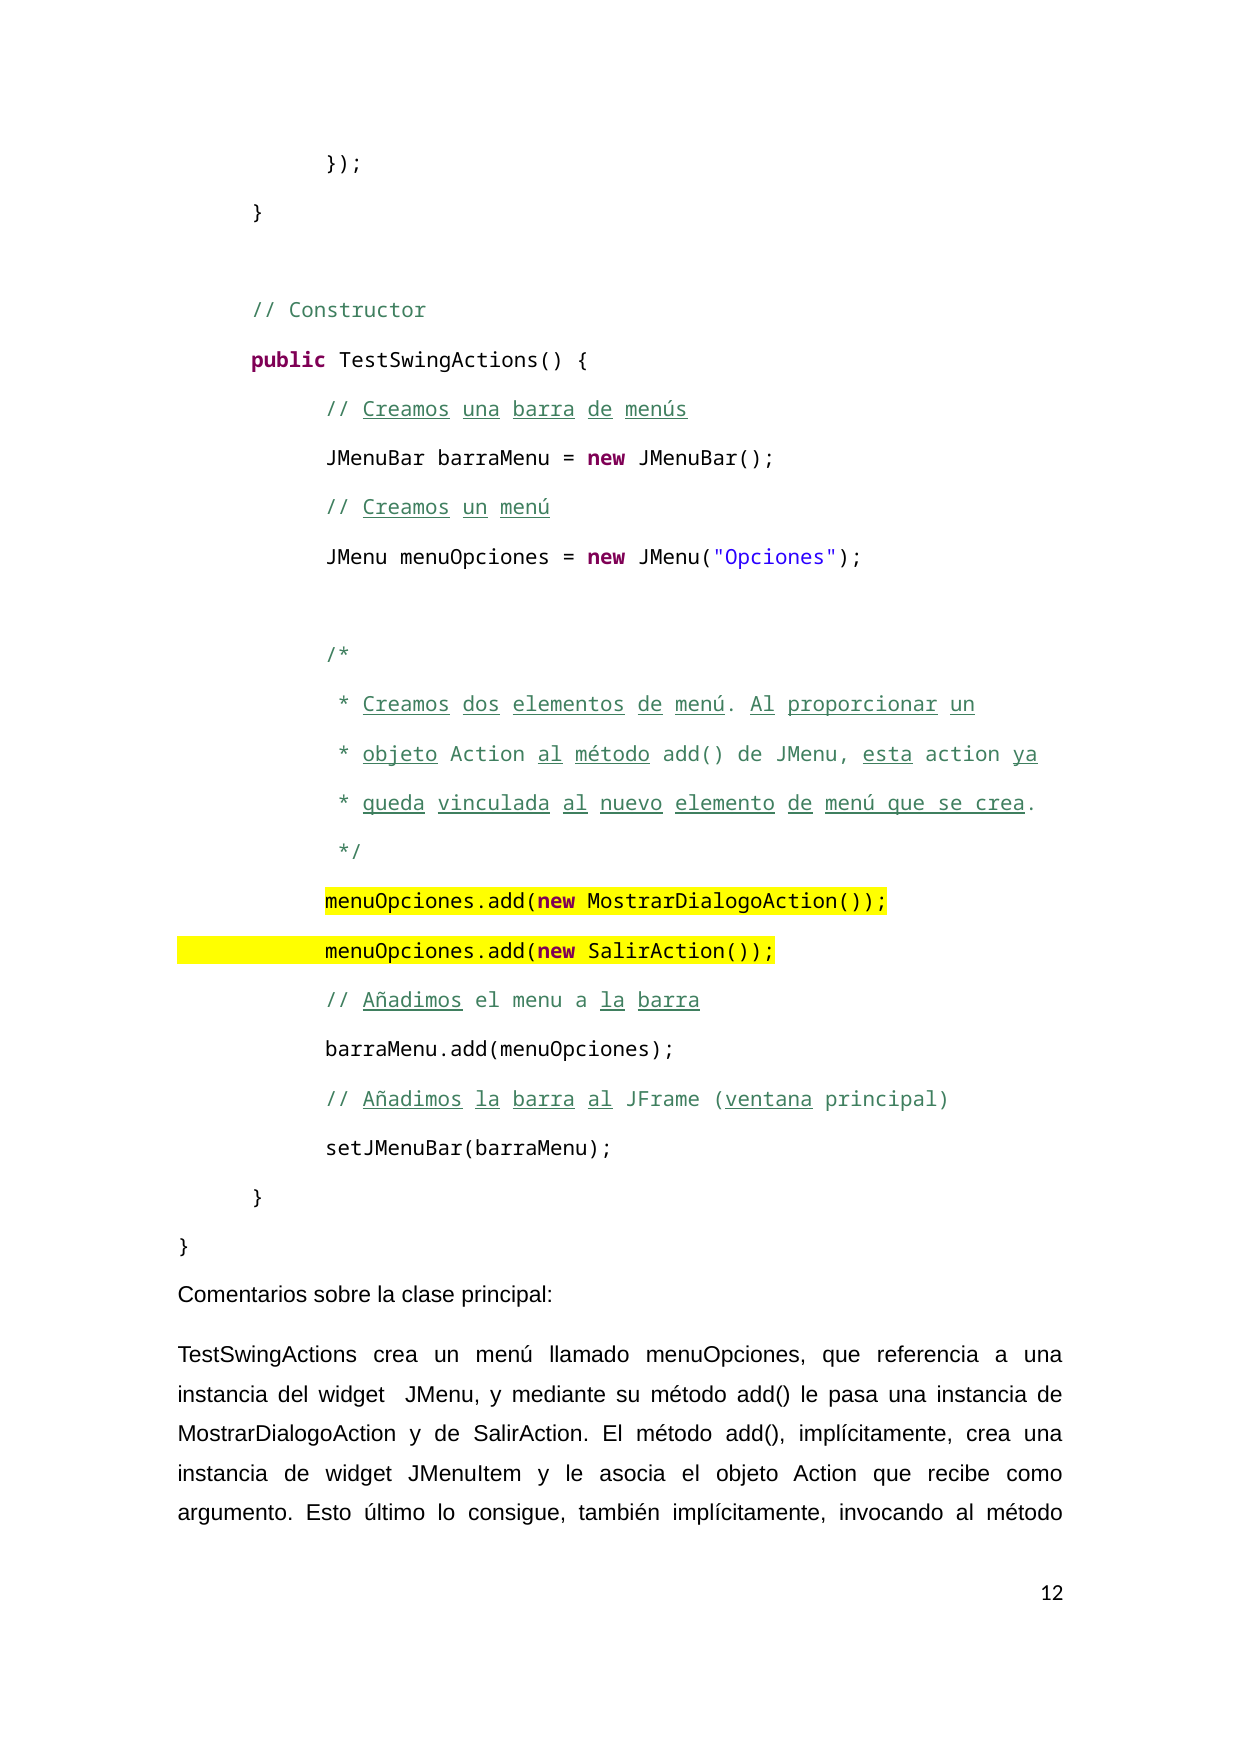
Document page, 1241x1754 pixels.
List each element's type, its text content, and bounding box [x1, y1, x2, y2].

text Comentarios sobre la clase principal: [177, 1281, 1063, 1307]
text JMenu menuOpciones = new JMenu("Opciones"); [177, 542, 1063, 570]
text JMenuBar barraMenu = new JMenuBar(); [177, 443, 1063, 472]
text menuOpciones.add(new SalirAction()); [177, 936, 1063, 964]
text } [177, 197, 1063, 225]
text menuOpciones.add(new MostrarDialogoAction()); [177, 887, 1063, 915]
text // Creamos un menú [177, 492, 1063, 521]
text // Añadimos la barra al JFrame (ventana principal) [177, 1084, 1063, 1112]
text }); [177, 148, 1063, 176]
text // Añadimos el menu a la barra [177, 985, 1063, 1014]
text } [177, 1182, 1063, 1211]
text // Constructor [177, 295, 1063, 324]
text * objeto Action al método add() de JMenu, esta action ya [177, 739, 1063, 767]
text // Creamos una barra de menús [177, 394, 1063, 422]
text /* [177, 640, 1063, 669]
text * queda vinculada al nuevo elemento de menú que se crea. [177, 788, 1063, 817]
text */ [177, 837, 1063, 866]
text TestSwingActions crea un menú llamado menuOpciones, que referencia a una instancia del widget JMenu, y mediante su método add() le pasa una instancia de MostrarDialogoAction y de SalirAction. El método add(), implícitamente, crea una instancia de widget JMenuItem y le asocia el objeto Action que recibe como argumento. Esto último lo consigue, también implícitamente, invocando al método [177, 1341, 1063, 1525]
text setJMenuBar(barraMenu); [177, 1133, 1063, 1161]
text public TestSwingActions() { [177, 345, 1063, 373]
text barraMenu.add(menuOpciones); [177, 1034, 1063, 1063]
text * Creamos dos elementos de menú. Al proporcionar un [177, 689, 1063, 718]
text } [177, 1232, 1063, 1260]
